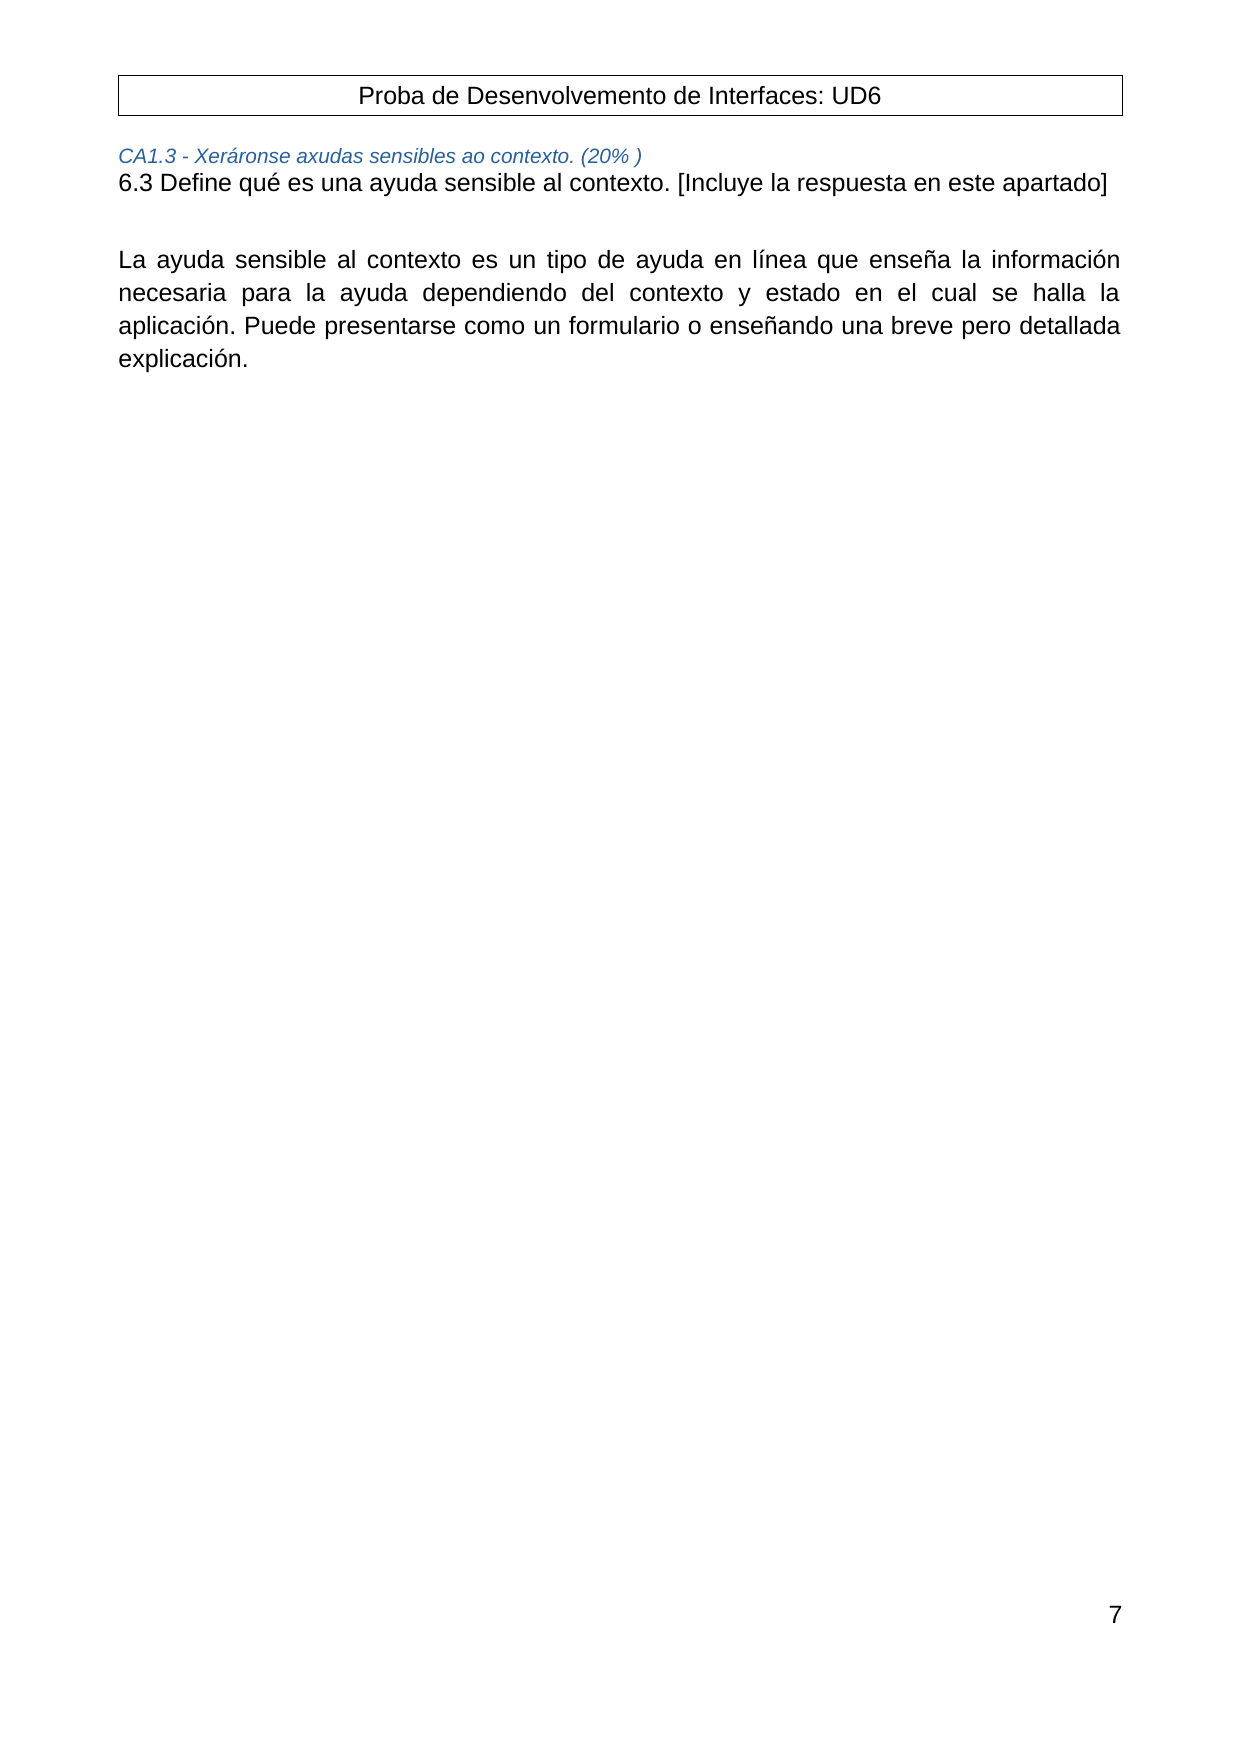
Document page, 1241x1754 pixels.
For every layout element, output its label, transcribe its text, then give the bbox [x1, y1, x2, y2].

text CA1.3 - Xeráronse axudas sensibles ao contexto. (20% ) [118, 144, 1122, 168]
text La ayuda sensible al contexto es un tipo de ayuda en línea que enseña la información necesaria para la ayuda dependiendo del contexto y estado en el cual se halla la aplicación. Puede presentarse como un formulario o enseñando una breve pero detallada explicación. [118, 245, 1122, 372]
text 6.3 Define qué es una ayuda sensible al contexto. [Incluye la respuesta en este apartado] [118, 168, 1122, 197]
